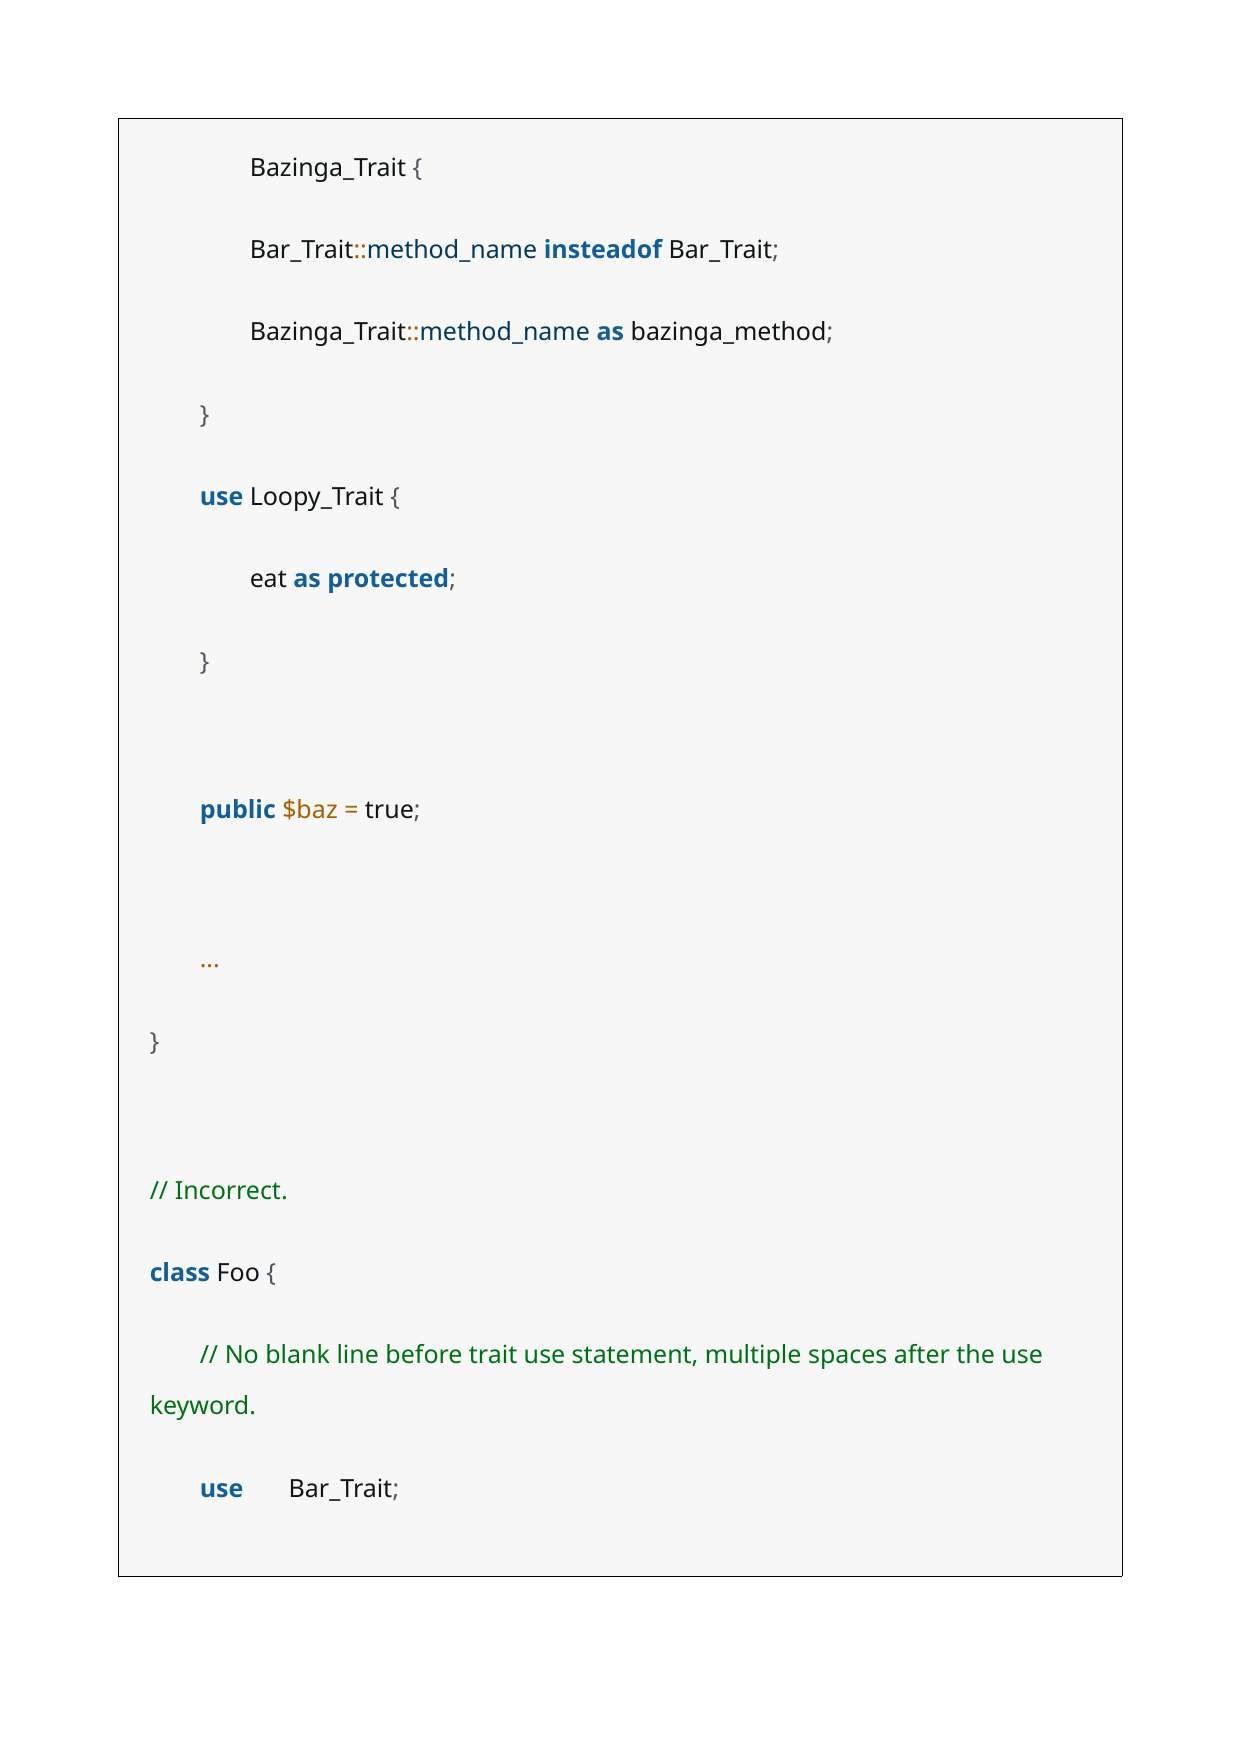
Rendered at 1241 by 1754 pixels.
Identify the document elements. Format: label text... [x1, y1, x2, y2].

text use Bar_Trait; [119, 1439, 1122, 1504]
text eat as protected; [119, 529, 1122, 595]
text Bazinga_Trait { [119, 119, 1122, 183]
text use Loopy_Trait { [119, 447, 1122, 513]
text // Incorrect. [119, 1141, 1122, 1206]
text } [119, 992, 1122, 1057]
text public $baz = true; [119, 761, 1122, 826]
text } [119, 612, 1122, 677]
text class Foo { [119, 1223, 1122, 1289]
text // No blank line before trait use statement, multiple spaces after the use keyword. [119, 1306, 1122, 1422]
text } [119, 365, 1122, 430]
text Bar_Trait::method_name insteadof Bar_Trait; [119, 200, 1122, 266]
text ... [119, 910, 1122, 975]
text Bazinga_Trait::method_name as bazinga_method; [119, 283, 1122, 348]
